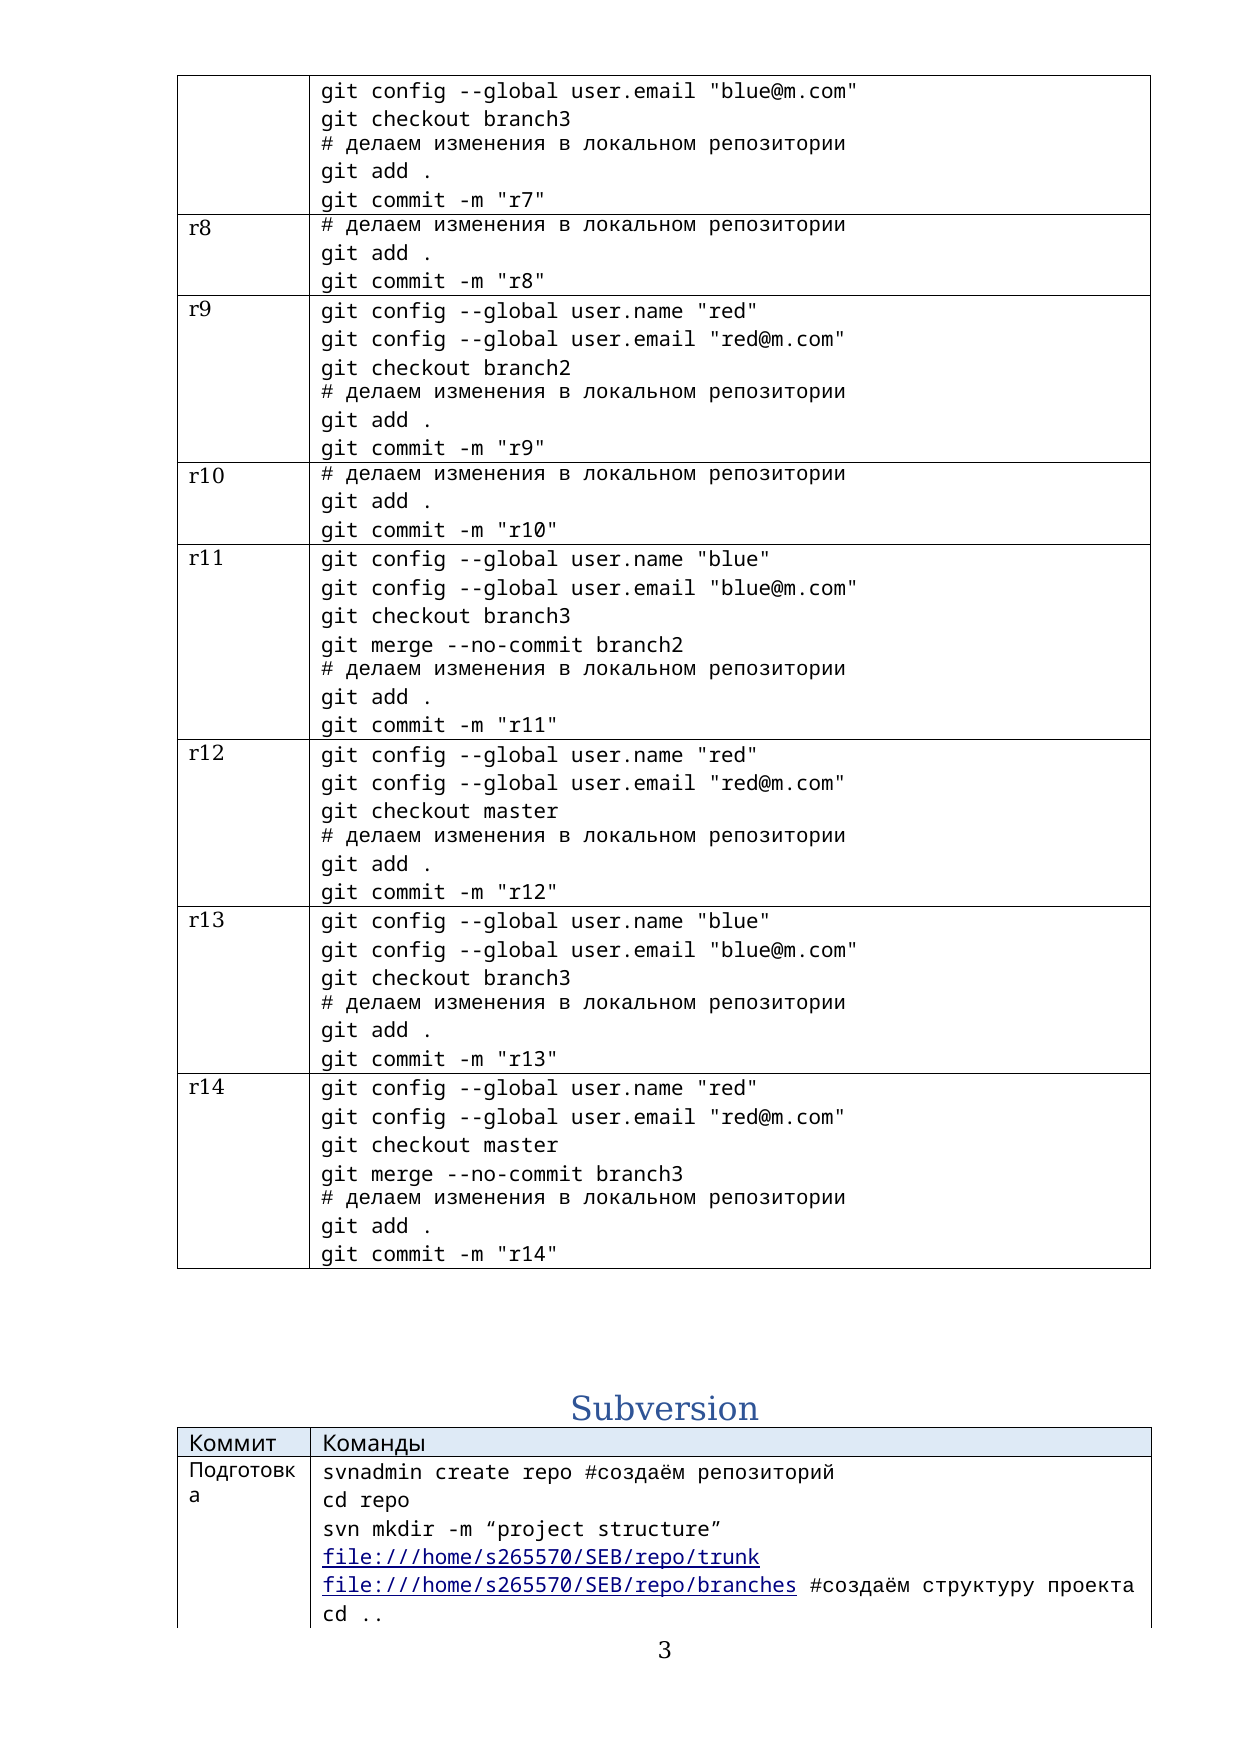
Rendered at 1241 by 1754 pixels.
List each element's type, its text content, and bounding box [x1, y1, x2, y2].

table_cell r13 [178, 907, 309, 1072]
table_cell r11 [178, 545, 309, 739]
table_cell r12 [178, 740, 309, 906]
table_cell git config --global user.name "blue" git config --global user.email "blue@m.com" git checkout branch3 git merge --no-commit branch2 # делаем изменения в локальном репозитории git add . git commit -m "r11" [310, 545, 1150, 739]
table_cell git config --global user.email "blue@m.com" git checkout branch3 # делаем изменения в локальном репозитории git add . git commit -m "r7" [310, 76, 1150, 213]
table_cell r9 [178, 296, 309, 462]
table_cell git config --global user.name "red" git config --global user.email "red@m.com" git checkout master git merge --no-commit branch3 # делаем изменения в локальном репозитории git add . git commit -m "r14" [310, 1074, 1150, 1268]
table_cell # делаем изменения в локальном репозитории git add . git commit -m "r8" [310, 215, 1150, 295]
subtitle Subversion [177, 1387, 1152, 1427]
table_cell [178, 76, 309, 213]
table_cell r10 [178, 463, 309, 543]
table_cell git config --global user.name "red" git config --global user.email "red@m.com" git checkout branch2 # делаем изменения в локальном репозитории git add . git commit -m "r9" [310, 296, 1150, 462]
table_cell # делаем изменения в локальном репозитории git add . git commit -m "r10" [310, 463, 1150, 543]
table_cell svnadmin create repo #создаём репозиторий cd repo svn mkdir -m “project structure” file:///home/s265570/SEB/repo/trunk file:///home/s265570/SEB/repo/branches #создаём структуру проекта cd .. [311, 1457, 1151, 1628]
table_header Команды [311, 1428, 1151, 1456]
table_header Коммит [178, 1428, 310, 1456]
table_cell git config --global user.name "red" git config --global user.email "red@m.com" git checkout master # делаем изменения в локальном репозитории git add . git commit -m "r12" [310, 740, 1150, 906]
table_cell r8 [178, 215, 309, 295]
table_cell r14 [178, 1074, 309, 1268]
table_cell Подготовка [178, 1457, 310, 1628]
table_cell git config --global user.name "blue" git config --global user.email "blue@m.com" git checkout branch3 # делаем изменения в локальном репозитории git add . git commit -m "r13" [310, 907, 1150, 1072]
